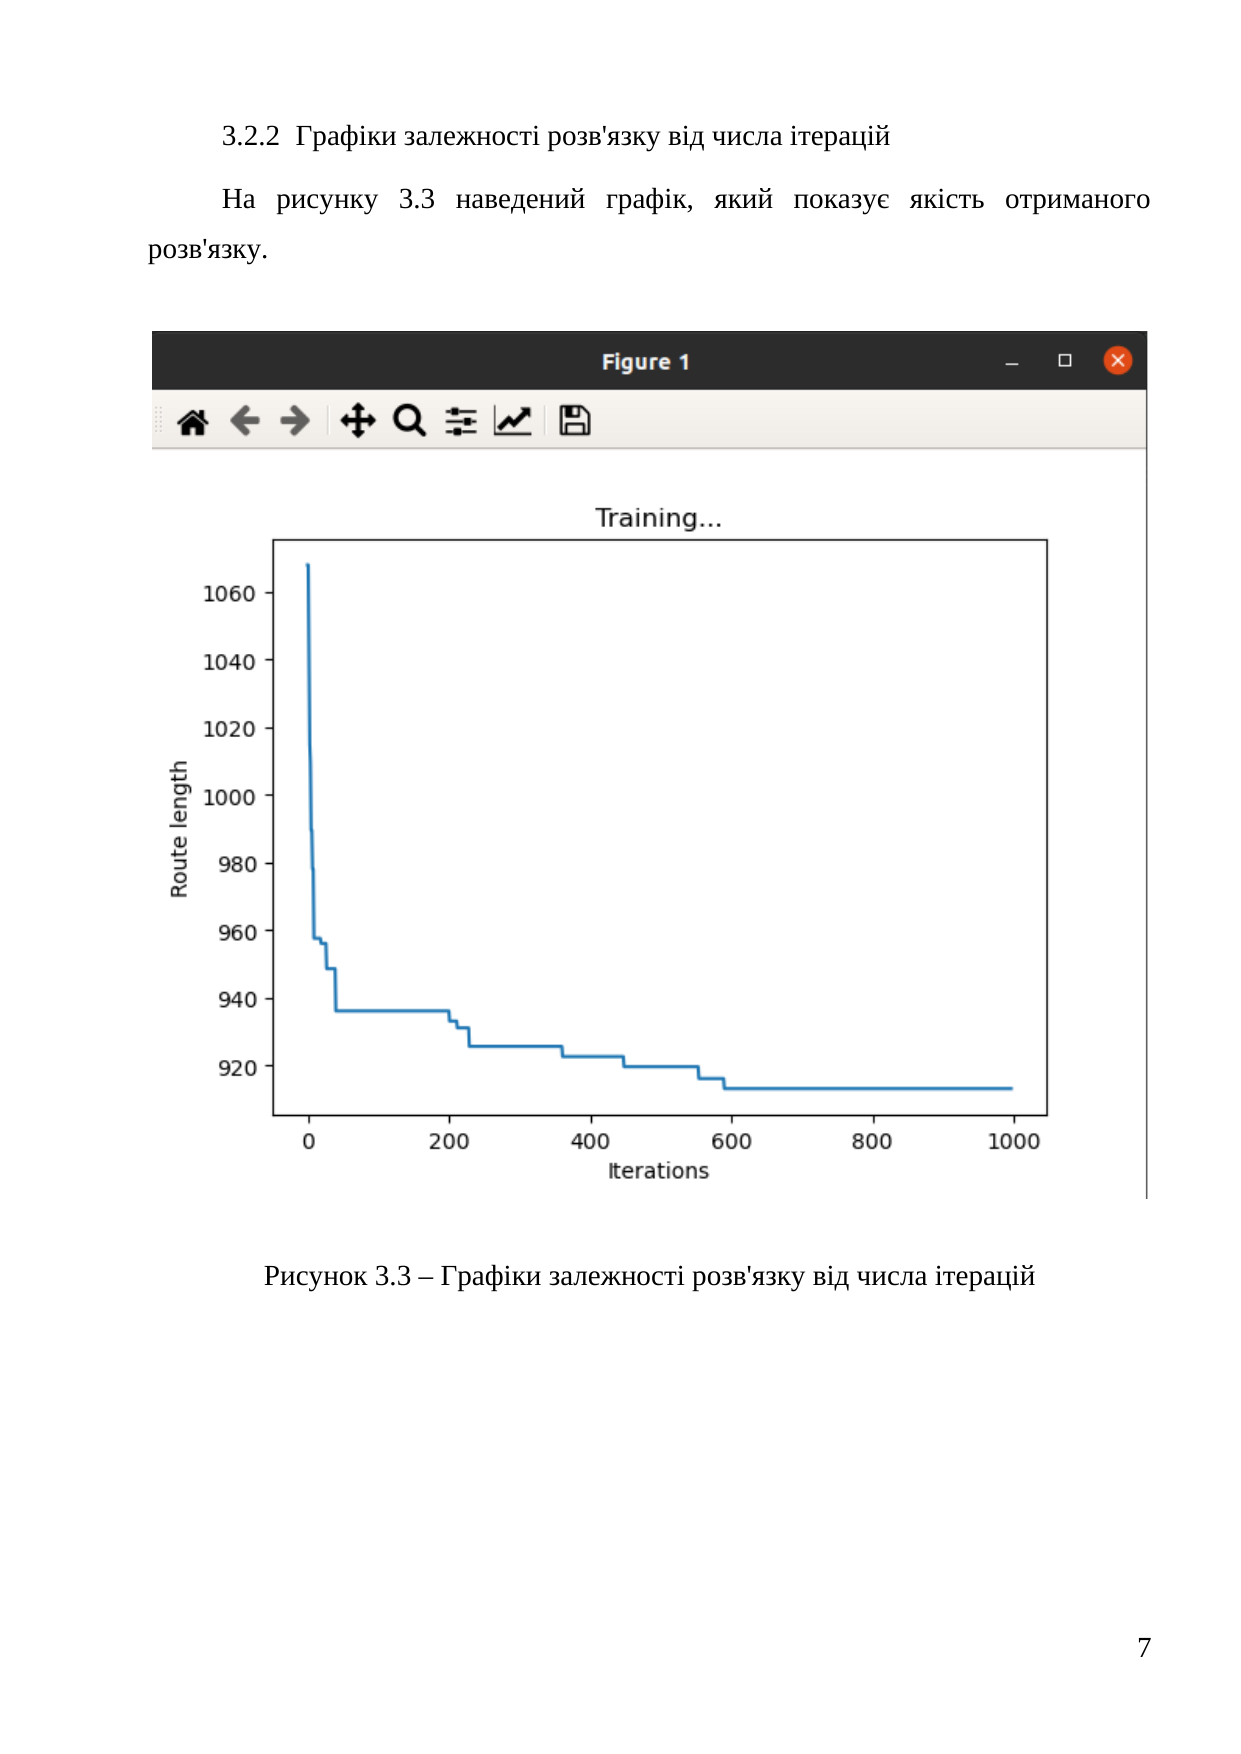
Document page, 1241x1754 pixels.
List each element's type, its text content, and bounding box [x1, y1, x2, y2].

text На рисунку 3.3 наведений графік, який показує якість отриманого розв'язку. [148, 181, 1152, 265]
text Рисунок 3.3 – Графіки залежності розв'язку від числа ітерацій [148, 357, 1152, 1291]
subtitle Графіки залежності розв'язку від числа ітерацій [148, 118, 1152, 152]
picture [152, 331, 1148, 1199]
